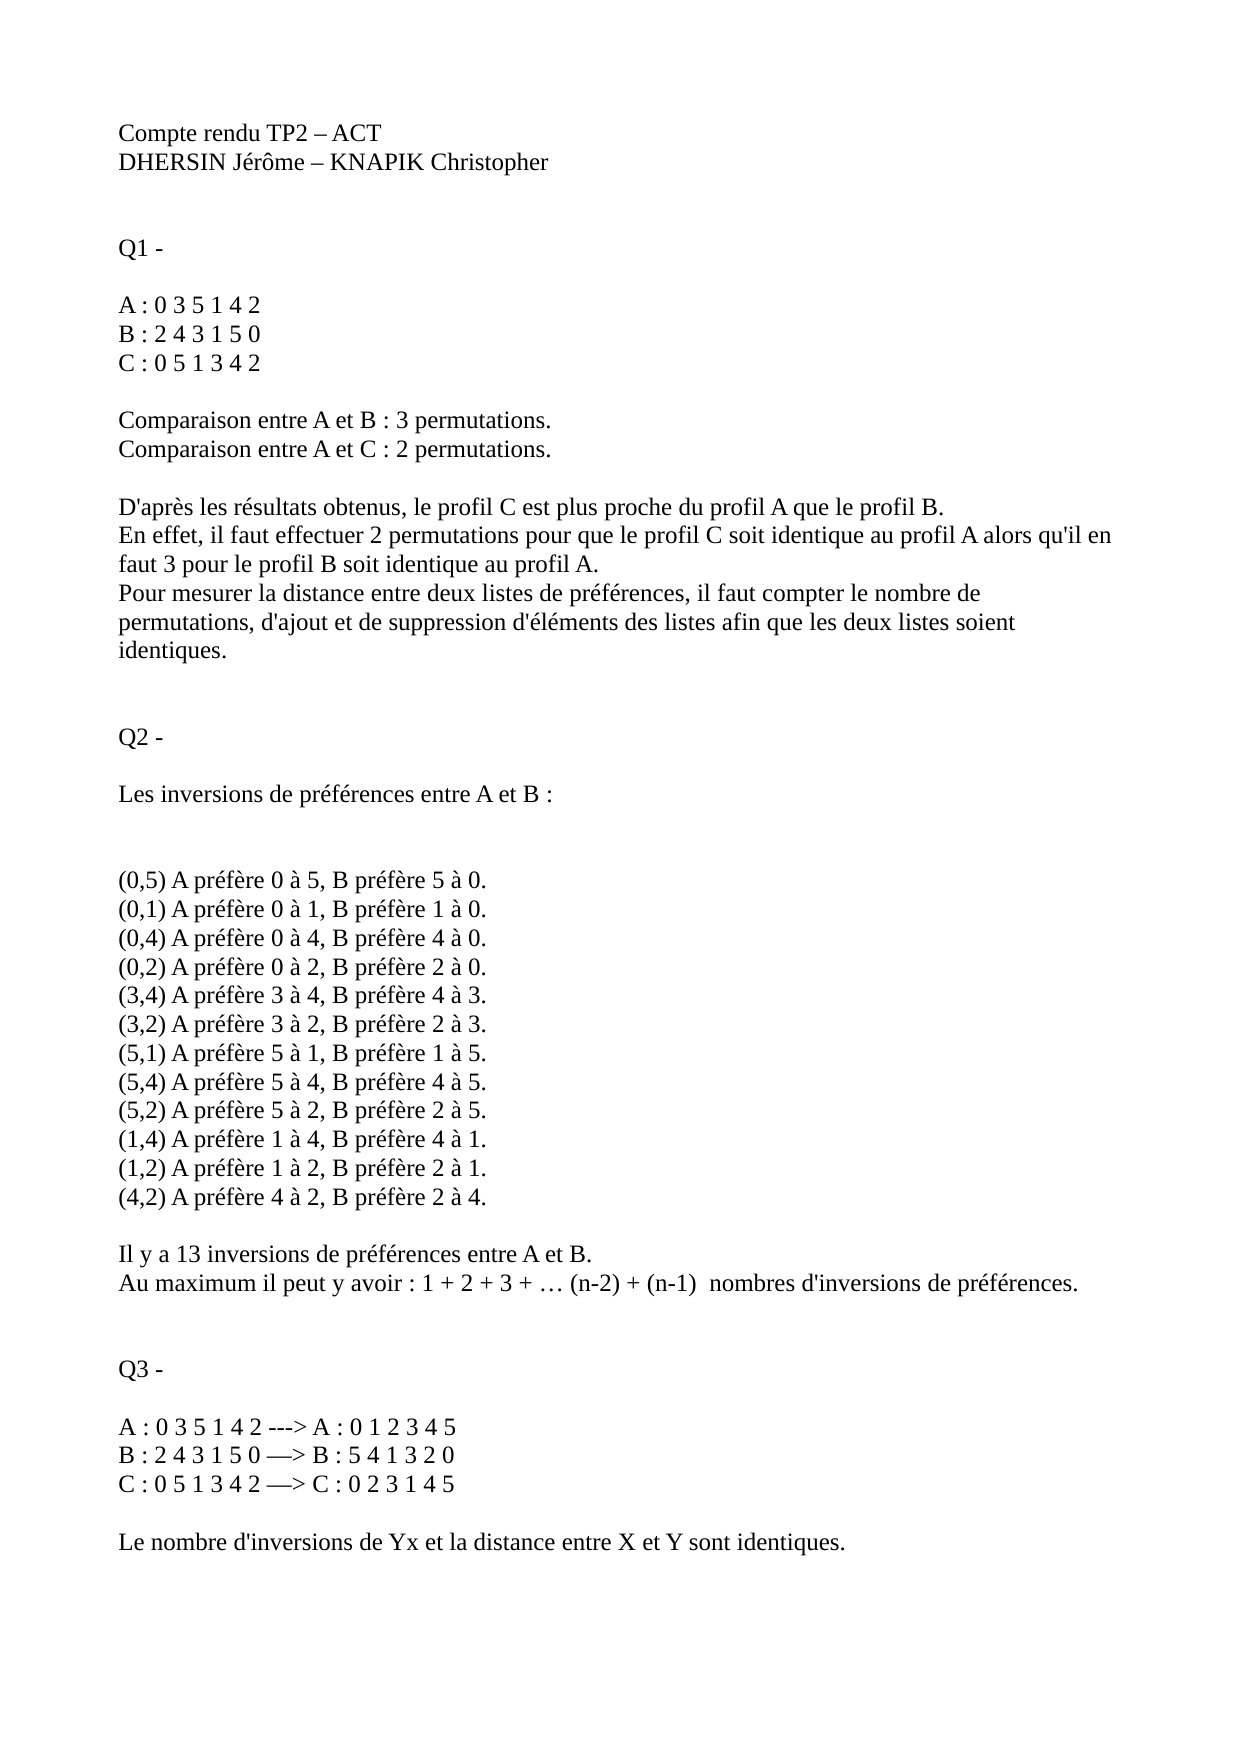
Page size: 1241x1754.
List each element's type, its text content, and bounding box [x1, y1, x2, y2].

text Q2 - [118, 722, 1122, 751]
text D'après les résultats obtenus, le profil C est plus proche du profil A que le profil B. [118, 492, 1122, 521]
text (1,4) A préfère 1 à 4, B préfère 4 à 1. [118, 1124, 1122, 1153]
text Q1 - [118, 233, 1122, 262]
text C : 0 5 1 3 4 2 [118, 348, 1122, 377]
text Pour mesurer la distance entre deux listes de préférences, il faut compter le nombre de permutations, d'ajout et de suppression d'éléments des listes afin que les deux listes soient identiques. [118, 578, 1122, 664]
text Compte rendu TP2 – ACT [118, 118, 1122, 147]
text (5,2) A préfère 5 à 2, B préfère 2 à 5. [118, 1096, 1122, 1124]
text En effet, il faut effectuer 2 permutations pour que le profil C soit identique au profil A alors qu'il en faut 3 pour le profil B soit identique au profil A. [118, 521, 1122, 578]
text (0,2) A préfère 0 à 2, B préfère 2 à 0. [118, 952, 1122, 981]
text (5,4) A préfère 5 à 4, B préfère 4 à 5. [118, 1067, 1122, 1096]
text (0,4) A préfère 0 à 4, B préfère 4 à 0. [118, 923, 1122, 952]
text (4,2) A préfère 4 à 2, B préfère 2 à 4. [118, 1182, 1122, 1211]
text DHERSIN Jérôme – KNAPIK Christopher [118, 147, 1122, 176]
text (0,1) A préfère 0 à 1, B préfère 1 à 0. [118, 894, 1122, 923]
text Comparaison entre A et C : 2 permutations. [118, 434, 1122, 463]
text (1,2) A préfère 1 à 2, B préfère 2 à 1. [118, 1153, 1122, 1182]
text B : 2 4 3 1 5 0 [118, 319, 1122, 348]
text B : 2 4 3 1 5 0 —> B : 5 4 1 3 2 0 [118, 1441, 1122, 1469]
text C : 0 5 1 3 4 2 —> C : 0 2 3 1 4 5 [118, 1469, 1122, 1498]
text (3,4) A préfère 3 à 4, B préfère 4 à 3. [118, 981, 1122, 1009]
text (0,5) A préfère 0 à 5, B préfère 5 à 0. [118, 866, 1122, 894]
text Comparaison entre A et B : 3 permutations. [118, 406, 1122, 434]
text Les inversions de préférences entre A et B : [118, 779, 1122, 808]
text (5,1) A préfère 5 à 1, B préfère 1 à 5. [118, 1038, 1122, 1067]
text Il y a 13 inversions de préférences entre A et B. [118, 1239, 1122, 1268]
text Q3 - [118, 1354, 1122, 1383]
text Au maximum il peut y avoir : 1 + 2 + 3 + … (n-2) + (n-1) nombres d'inversions de préférences. [118, 1268, 1122, 1297]
text A : 0 3 5 1 4 2 ---> A : 0 1 2 3 4 5 [118, 1412, 1122, 1441]
text Le nombre d'inversions de Yx et la distance entre X et Y sont identiques. [118, 1527, 1122, 1556]
text A : 0 3 5 1 4 2 [118, 291, 1122, 319]
text (3,2) A préfère 3 à 2, B préfère 2 à 3. [118, 1009, 1122, 1038]
